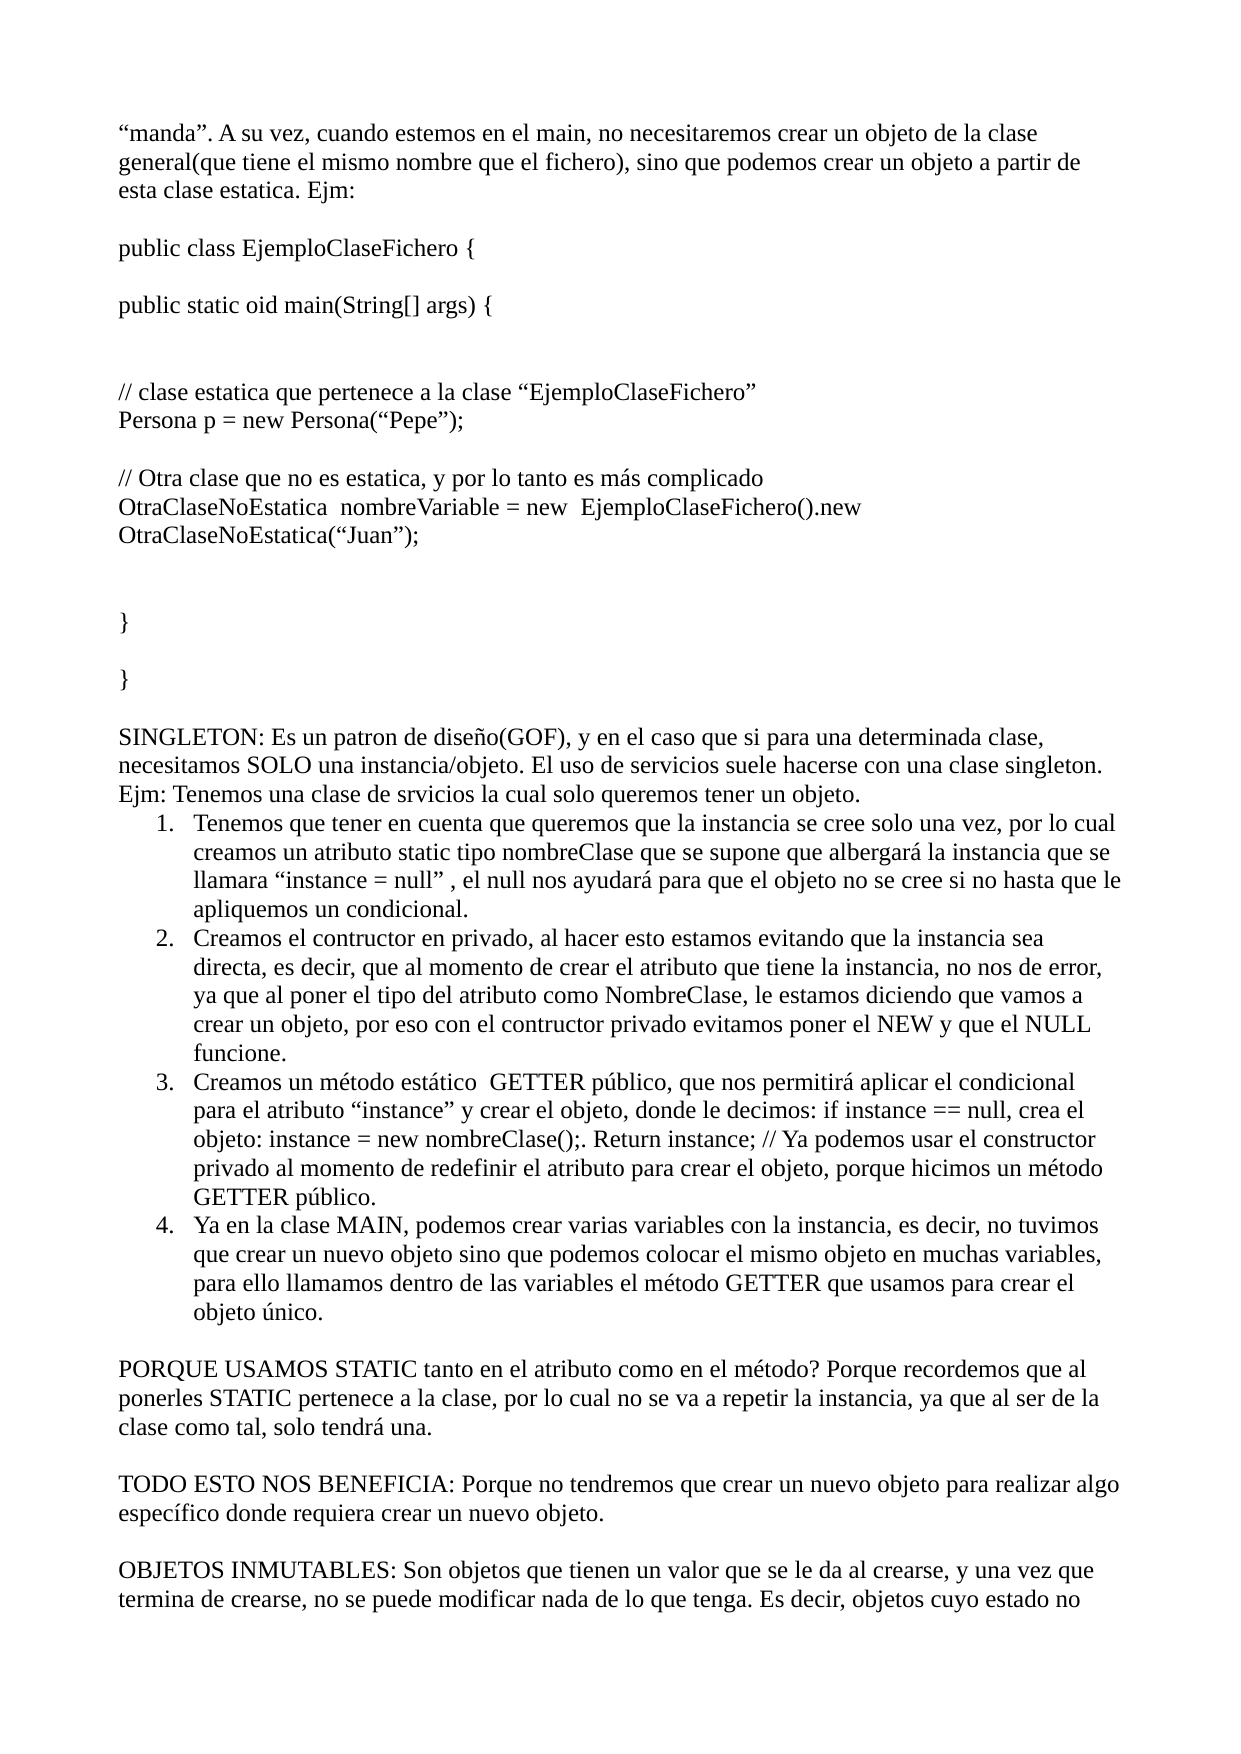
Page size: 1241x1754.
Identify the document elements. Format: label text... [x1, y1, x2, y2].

list Ya en la clase MAIN, podemos crear varias variables con la instancia, es decir, no tuvimos que crear un nuevo objeto sino que podemos colocar el mismo objeto en muchas variables, para ello llamamos dentro de las variables el método GETTER que usamos para crear el objeto único. [156, 1211, 1122, 1326]
text OBJETOS INMUTABLES: Son objetos que tienen un valor que se le da al crearse, y una vez que termina de crearse, no se puede modificar nada de lo que tenga. Es decir, objetos cuyo estado no [118, 1556, 1122, 1613]
text // clase estatica que pertenece a la clase “EjemploClaseFichero” [118, 377, 1122, 406]
text PORQUE USAMOS STATIC tanto en el atributo como en el método? Porque recordemos que al ponerles STATIC pertenece a la clase, por lo cual no se va a repetir la instancia, ya que al ser de la clase como tal, solo tendrá una. [118, 1354, 1122, 1441]
text Persona p = new Persona(“Pepe”); [118, 406, 1122, 434]
text } [118, 664, 1122, 693]
text public class EjemploClaseFichero { [118, 233, 1122, 262]
list Tenemos que tener en cuenta que queremos que la instancia se cree solo una vez, por lo cual creamos un atributo static tipo nombreClase que se supone que albergará la instancia que se llamara “instance = null” , el null nos ayudará para que el objeto no se cree si no hasta que le apliquemos un condicional. [156, 808, 1122, 923]
text public static oid main(String[] args) { [118, 291, 1122, 319]
text TODO ESTO NOS BENEFICIA: Porque no tendremos que crear un nuevo objeto para realizar algo específico donde requiera crear un nuevo objeto. [118, 1469, 1122, 1527]
list Creamos el contructor en privado, al hacer esto estamos evitando que la instancia sea directa, es decir, que al momento de crear el atributo que tiene la instancia, no nos de error, ya que al poner el tipo del atributo como NombreClase, le estamos diciendo que vamos a crear un objeto, por eso con el contructor privado evitamos poner el NEW y que el NULL funcione. [156, 923, 1122, 1067]
list Creamos un método estático GETTER público, que nos permitirá aplicar el condicional para el atributo “instance” y crear el objeto, donde le decimos: if instance == null, crea el objeto: instance = new nombreClase();. Return instance; // Ya podemos usar el constructor privado al momento de redefinir el atributo para crear el objeto, porque hicimos un método GETTER público. [156, 1067, 1122, 1211]
text SINGLETON: Es un patron de diseño(GOF), y en el caso que si para una determinada clase, necesitamos SOLO una instancia/objeto. El uso de servicios suele hacerse con una clase singleton. Ejm: Tenemos una clase de srvicios la cual solo queremos tener un objeto. [118, 722, 1122, 808]
text } [118, 607, 1122, 636]
text // Otra clase que no es estatica, y por lo tanto es más complicado [118, 463, 1122, 492]
text OtraClaseNoEstatica nombreVariable = new EjemploClaseFichero().new OtraClaseNoEstatica(“Juan”); [118, 492, 1122, 549]
text “manda”. A su vez, cuando estemos en el main, no necesitaremos crear un objeto de la clase general(que tiene el mismo nombre que el fichero), sino que podemos crear un objeto a partir de esta clase estatica. Ejm: [118, 118, 1122, 204]
